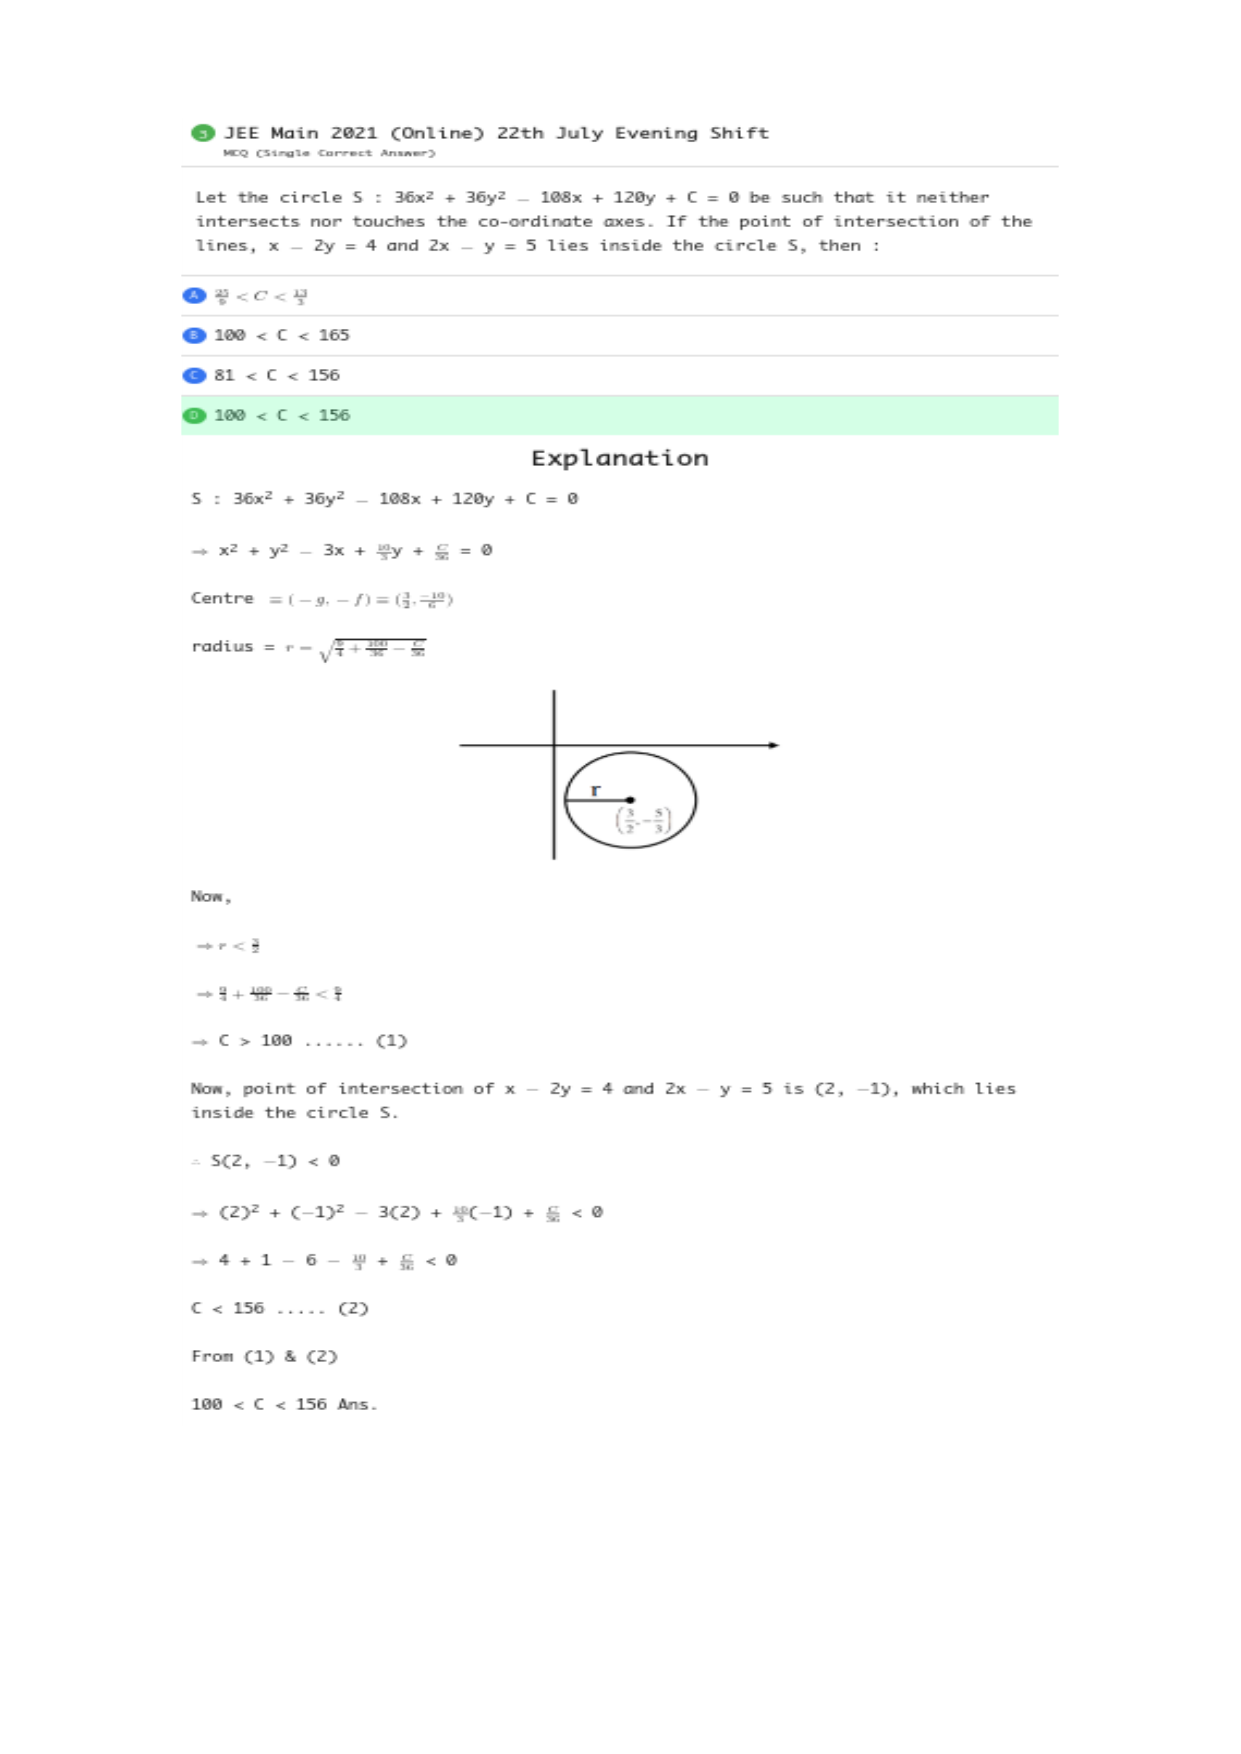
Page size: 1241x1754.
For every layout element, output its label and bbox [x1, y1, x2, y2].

picture [181, 118, 1059, 1426]
